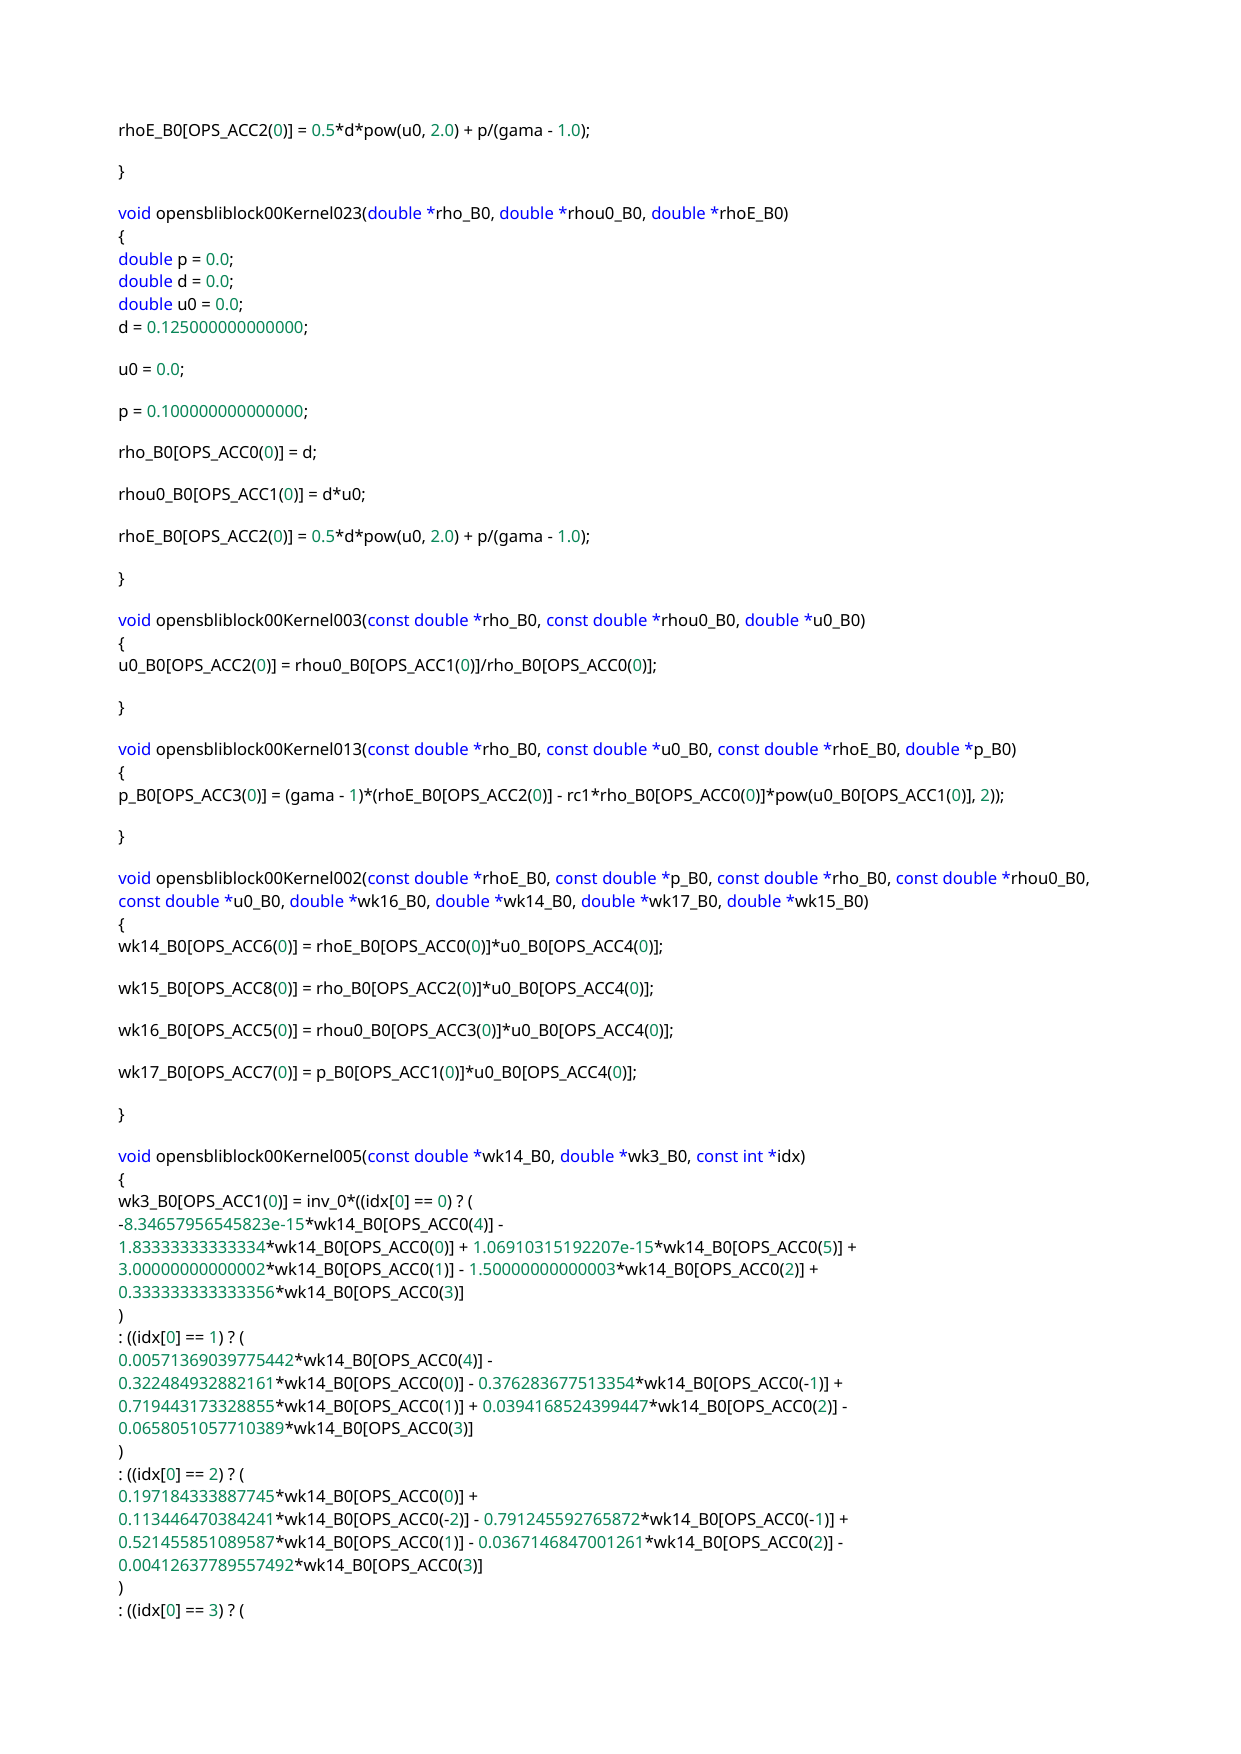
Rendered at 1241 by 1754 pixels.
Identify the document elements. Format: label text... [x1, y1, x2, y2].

text 0.113446470384241*wk14_B0[OPS_ACC0(-2)] - 0.791245592765872*wk14_B0[OPS_ACC0(-1)] + [118, 1508, 1122, 1530]
text 0.0658051057710389*wk14_B0[OPS_ACC0(3)] [118, 1417, 1122, 1439]
text 0.333333333333356*wk14_B0[OPS_ACC0(3)] [118, 1281, 1122, 1303]
text d = 0.125000000000000; [118, 315, 1122, 338]
text p_B0[OPS_ACC3(0)] = (gama - 1)*(rhoE_B0[OPS_ACC2(0)] - rc1*rho_B0[OPS_ACC0(0)]*pow(u0_B0[OPS_ACC1(0)], 2)); [118, 783, 1122, 806]
text void opensbliblock00Kernel013(const double *rho_B0, const double *u0_B0, const double *rhoE_B0, double *p_B0) [118, 738, 1122, 760]
text : ((idx[0] == 3) ? ( [118, 1598, 1122, 1621]
text u0 = 0.0; [118, 357, 1122, 380]
text wk16_B0[OPS_ACC5(0)] = rhou0_B0[OPS_ACC3(0)]*u0_B0[OPS_ACC4(0)]; [118, 1019, 1122, 1041]
text double d = 0.0; [118, 270, 1122, 293]
text void opensbliblock00Kernel002(const double *rhoE_B0, const double *p_B0, const double *rho_B0, const double *rhou0_B0, [118, 867, 1122, 889]
text 0.00571369039775442*wk14_B0[OPS_ACC0(4)] - [118, 1349, 1122, 1371]
text 0.197184333887745*wk14_B0[OPS_ACC0(0)] + [118, 1485, 1122, 1508]
text } [118, 696, 1122, 718]
text } [118, 160, 1122, 183]
text rhou0_B0[OPS_ACC1(0)] = d*u0; [118, 483, 1122, 506]
text void opensbliblock00Kernel023(double *rho_B0, double *rhou0_B0, double *rhoE_B0) [118, 202, 1122, 224]
text void opensbliblock00Kernel005(const double *wk14_B0, double *wk3_B0, const int *idx) [118, 1144, 1122, 1167]
text ) [118, 1576, 1122, 1598]
text rhoE_B0[OPS_ACC2(0)] = 0.5*d*pow(u0, 2.0) + p/(gama - 1.0); [118, 118, 1122, 141]
text : ((idx[0] == 1) ? ( [118, 1326, 1122, 1349]
text { [118, 912, 1122, 935]
text { [118, 1167, 1122, 1190]
text { [118, 760, 1122, 783]
text double u0 = 0.0; [118, 293, 1122, 315]
text -8.34657956545823e-15*wk14_B0[OPS_ACC0(4)] - [118, 1212, 1122, 1235]
text 0.00412637789557492*wk14_B0[OPS_ACC0(3)] [118, 1553, 1122, 1576]
text 1.83333333333334*wk14_B0[OPS_ACC0(0)] + 1.06910315192207e-15*wk14_B0[OPS_ACC0(5)] + [118, 1235, 1122, 1258]
text rho_B0[OPS_ACC0(0)] = d; [118, 441, 1122, 464]
text } [118, 1102, 1122, 1125]
text const double *u0_B0, double *wk16_B0, double *wk14_B0, double *wk17_B0, double *wk15_B0) [118, 889, 1122, 912]
text 3.00000000000002*wk14_B0[OPS_ACC0(1)] - 1.50000000000003*wk14_B0[OPS_ACC0(2)] + [118, 1258, 1122, 1281]
text { [118, 224, 1122, 247]
text 0.322484932882161*wk14_B0[OPS_ACC0(0)] - 0.376283677513354*wk14_B0[OPS_ACC0(-1)] + [118, 1371, 1122, 1394]
text void opensbliblock00Kernel003(const double *rho_B0, const double *rhou0_B0, double *u0_B0) [118, 608, 1122, 631]
text wk17_B0[OPS_ACC7(0)] = p_B0[OPS_ACC1(0)]*u0_B0[OPS_ACC4(0)]; [118, 1061, 1122, 1083]
text rhoE_B0[OPS_ACC2(0)] = 0.5*d*pow(u0, 2.0) + p/(gama - 1.0); [118, 525, 1122, 547]
text u0_B0[OPS_ACC2(0)] = rhou0_B0[OPS_ACC1(0)]/rho_B0[OPS_ACC0(0)]; [118, 654, 1122, 677]
text double p = 0.0; [118, 247, 1122, 270]
text 0.521455851089587*wk14_B0[OPS_ACC0(1)] - 0.0367146847001261*wk14_B0[OPS_ACC0(2)] - [118, 1530, 1122, 1553]
text wk14_B0[OPS_ACC6(0)] = rhoE_B0[OPS_ACC0(0)]*u0_B0[OPS_ACC4(0)]; [118, 935, 1122, 958]
text wk3_B0[OPS_ACC1(0)] = inv_0*((idx[0] == 0) ? ( [118, 1190, 1122, 1212]
text 0.719443173328855*wk14_B0[OPS_ACC0(1)] + 0.0394168524399447*wk14_B0[OPS_ACC0(2)] - [118, 1394, 1122, 1417]
text ) [118, 1303, 1122, 1326]
text : ((idx[0] == 2) ? ( [118, 1462, 1122, 1485]
text p = 0.100000000000000; [118, 399, 1122, 422]
text } [118, 567, 1122, 589]
text ) [118, 1439, 1122, 1462]
text wk15_B0[OPS_ACC8(0)] = rho_B0[OPS_ACC2(0)]*u0_B0[OPS_ACC4(0)]; [118, 977, 1122, 999]
text } [118, 825, 1122, 848]
text { [118, 631, 1122, 654]
